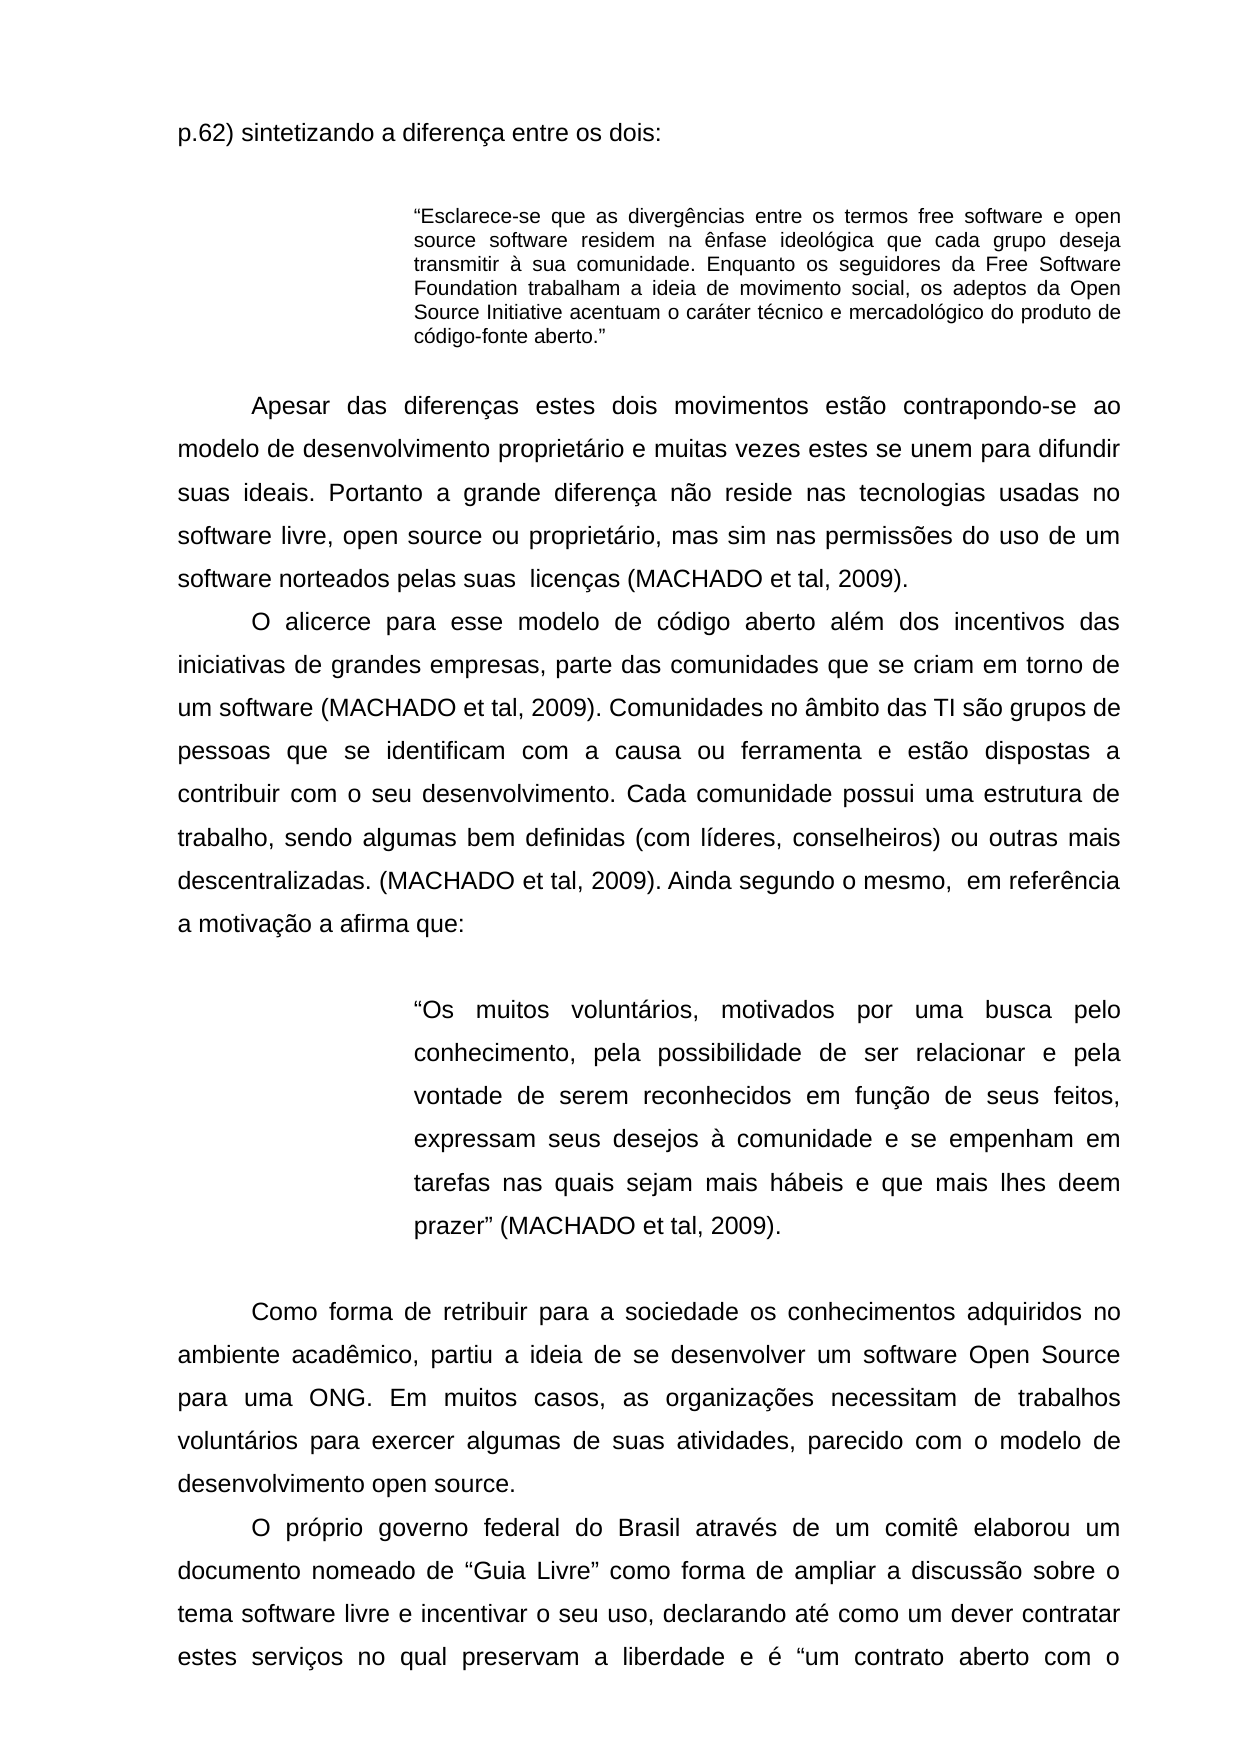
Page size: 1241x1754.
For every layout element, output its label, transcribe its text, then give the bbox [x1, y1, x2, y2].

text Como forma de retribuir para a sociedade os conhecimentos adquiridos no ambiente acadêmico, partiu a ideia de se desenvolver um software Open Source para uma ONG. Em muitos casos, as organizações necessitam de trabalhos voluntários para exercer algumas de suas atividades, parecido com o modelo de desenvolvimento open source. [177, 1297, 1122, 1498]
text p.62) sintetizando a diferença entre os dois: [177, 118, 1122, 147]
text “Os muitos voluntários, motivados por uma busca pelo conhecimento, pela possibilidade de ser relacionar e pela vontade de serem reconhecidos em função de seus feitos, expressam seus desejos à comunidade e se empenham em tarefas nas quais sejam mais hábeis e que mais lhes deem prazer” (MACHADO et tal, 2009). [414, 995, 1122, 1239]
text O alicerce para esse modelo de código aberto além dos incentivos das iniciativas de grandes empresas, parte das comunidades que se criam em torno de um software (MACHADO et tal, 2009). Comunidades no âmbito das TI são grupos de pessoas que se identificam com a causa ou ferramenta e estão dispostas a contribuir com o seu desenvolvimento. Cada comunidade possui uma estrutura de trabalho, sendo algumas bem definidas (com líderes, conselheiros) ou outras mais descentralizadas. (MACHADO et tal, 2009). Ainda segundo o mesmo, em referência a motivação a afirma que: [177, 607, 1122, 937]
text Apesar das diferenças estes dois movimentos estão contrapondo-se ao modelo de desenvolvimento proprietário e muitas vezes estes se unem para difundir suas ideais. Portanto a grande diferença não reside nas tecnologias usadas no software livre, open source ou proprietário, mas sim nas permissões do uso de um software norteados pelas suas licenças (MACHADO et tal, 2009). [177, 391, 1122, 592]
text “Esclarece-se que as divergências entre os termos free software e open source software residem na ênfase ideológica que cada grupo deseja transmitir à sua comunidade. Enquanto os seguidores da Free Software Foundation trabalham a ideia de movimento social, os adeptos da Open Source Initiative acentuam o caráter técnico e mercadológico do produto de código-fonte aberto.” [413, 204, 1122, 348]
text O próprio governo federal do Brasil através de um comitê elaborou um documento nomeado de “Guia Livre” como forma de ampliar a discussão sobre o tema software livre e incentivar o seu uso, declarando até como um dever contratar estes serviços no qual preservam a liberdade e é “um contrato aberto com o [177, 1512, 1122, 1671]
